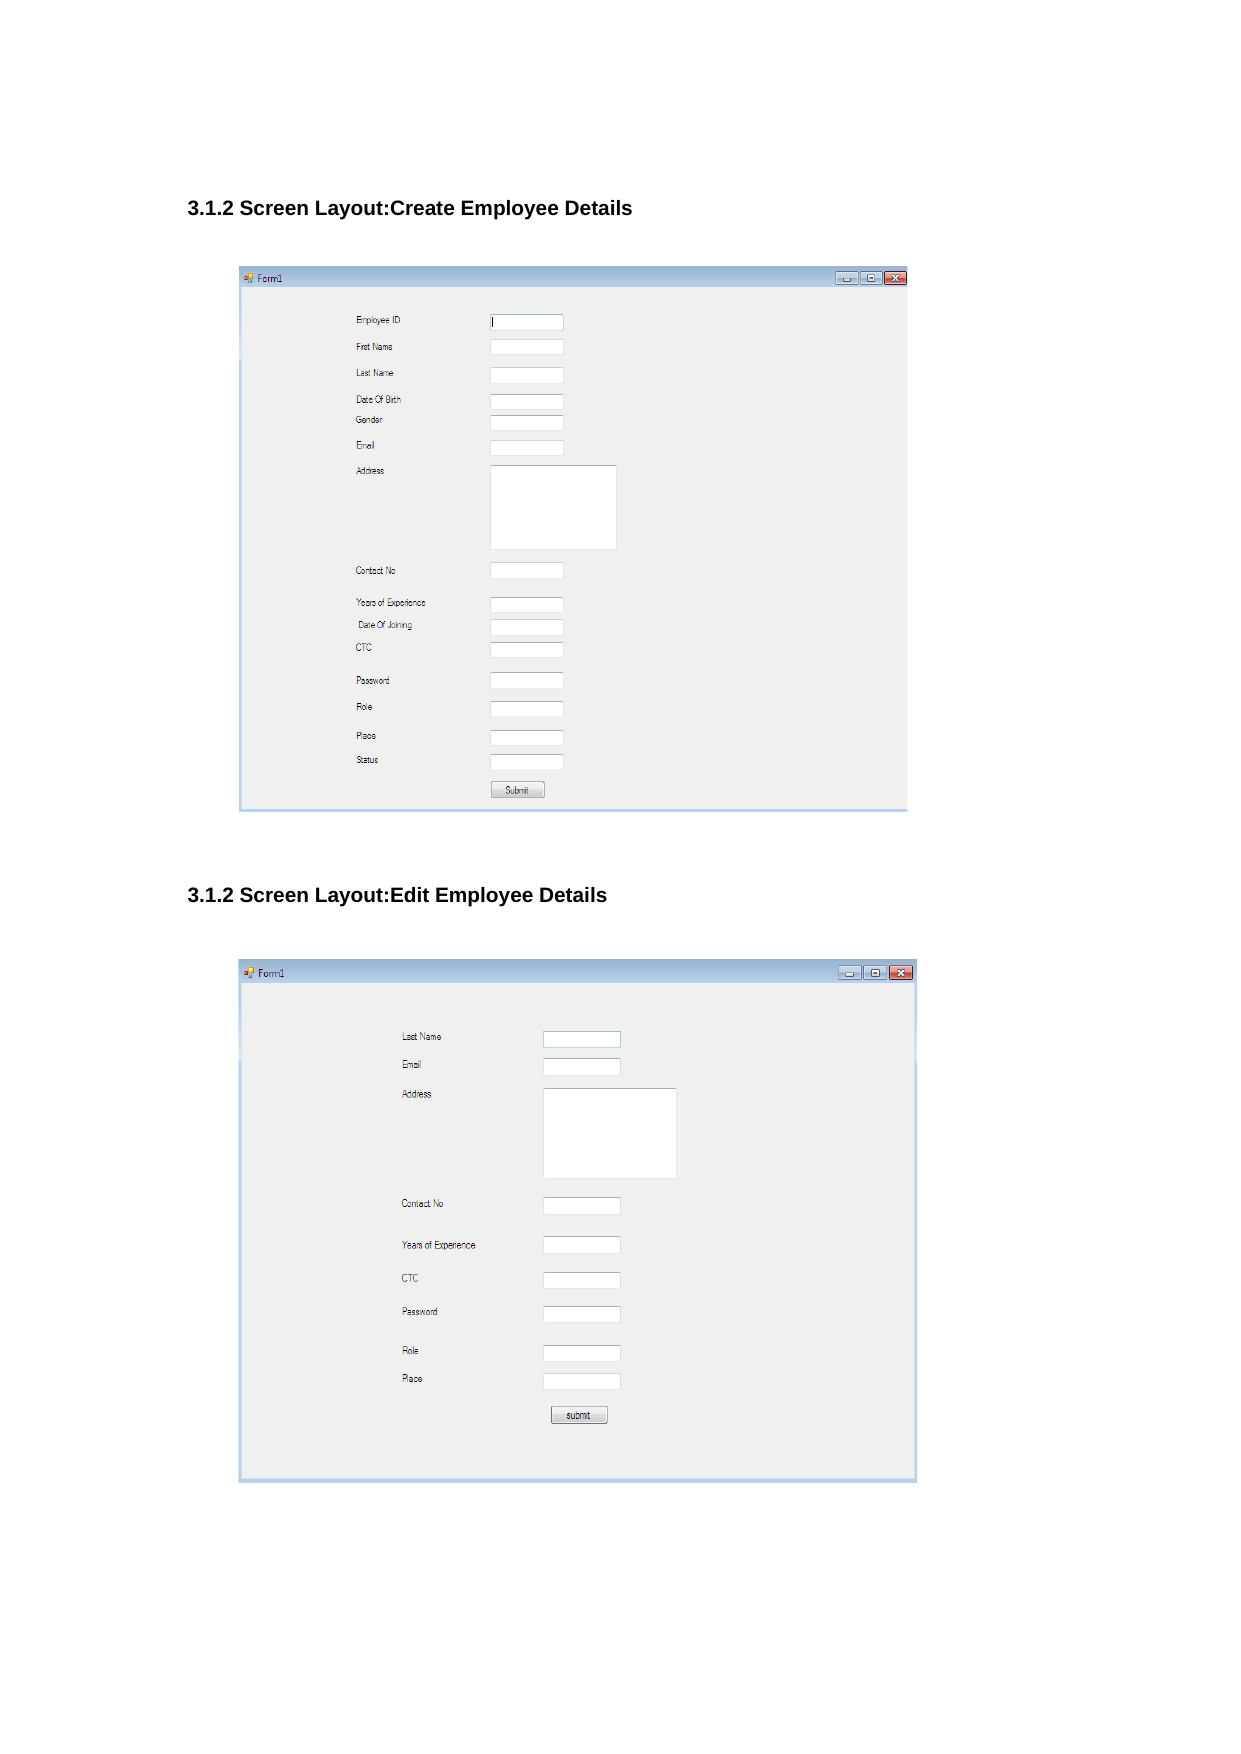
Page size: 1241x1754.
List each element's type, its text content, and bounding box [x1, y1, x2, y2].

text 3.1.2 Screen Layout:Create Employee Details [187, 196, 1053, 219]
text 3.1.2 Screen Layout:Edit Employee Details [187, 883, 1053, 907]
